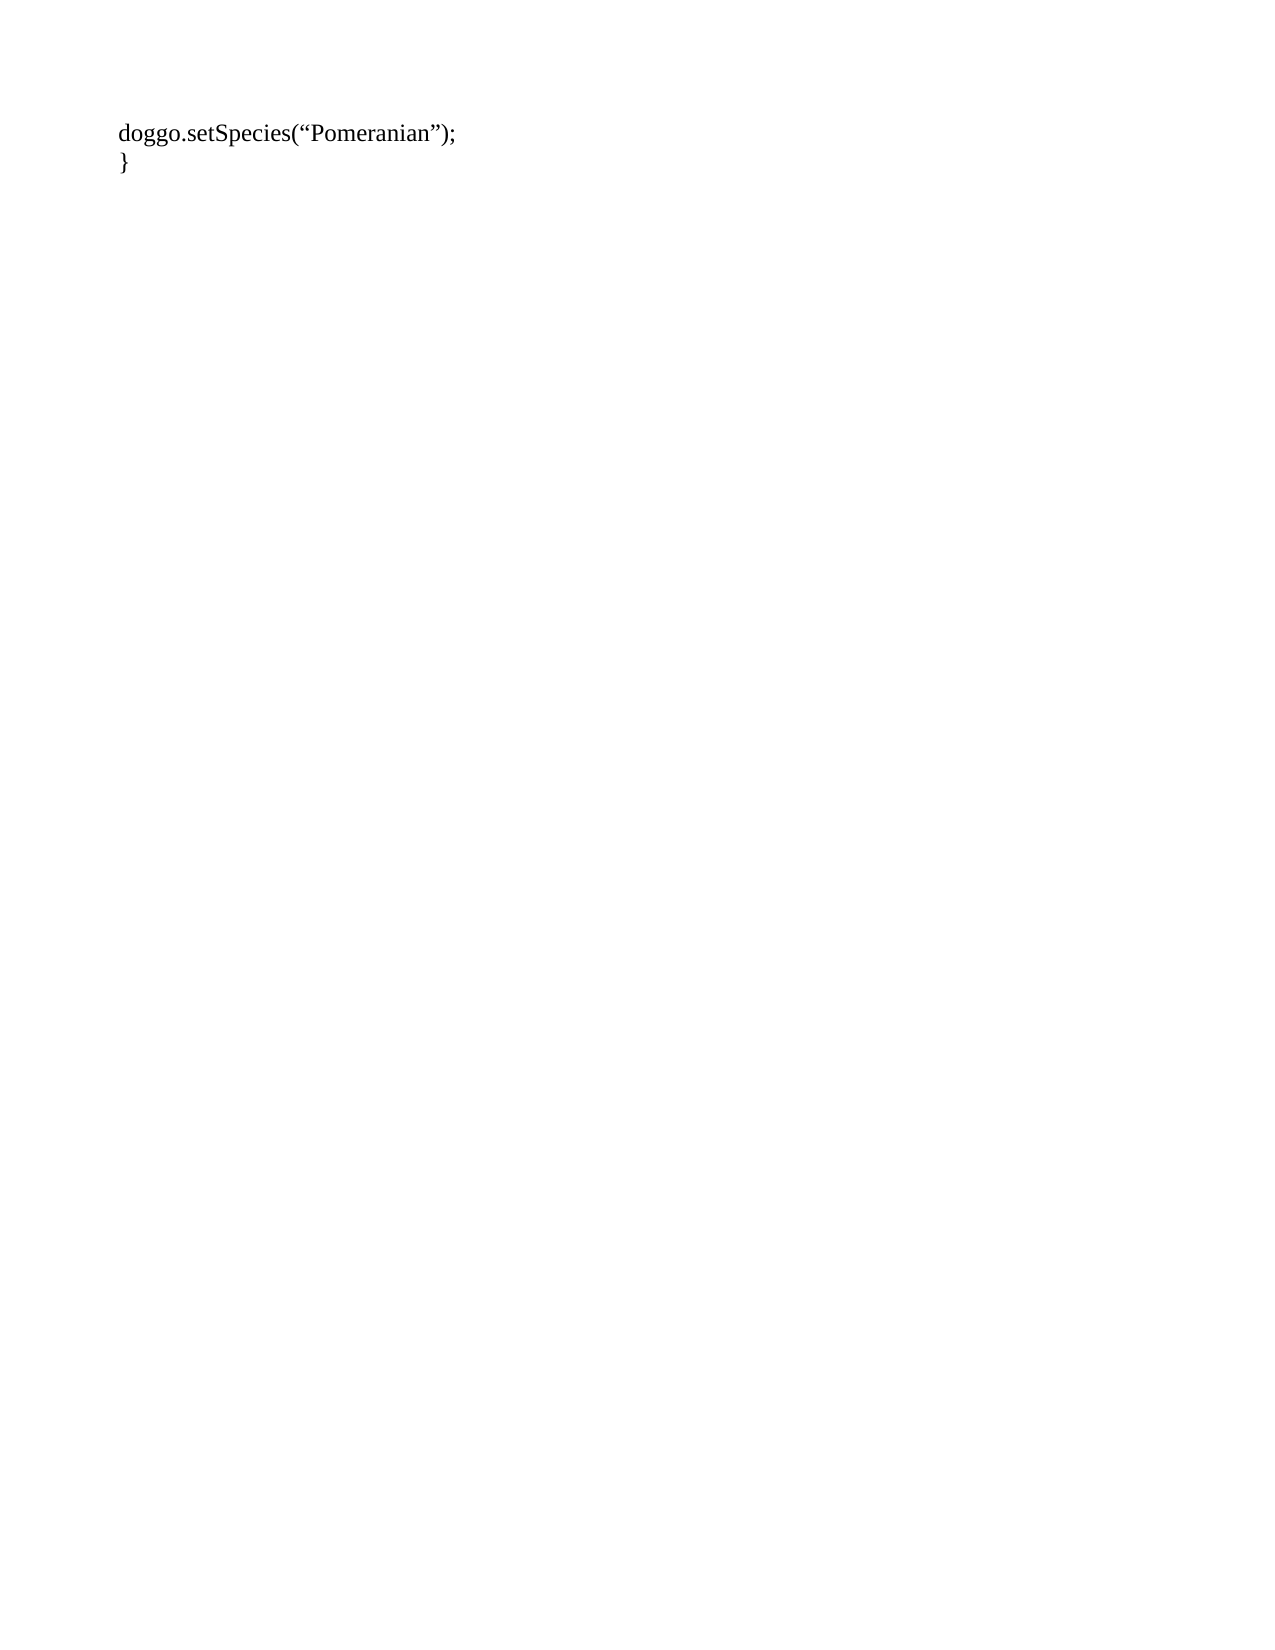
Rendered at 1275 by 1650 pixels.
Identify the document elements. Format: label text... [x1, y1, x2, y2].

text } [118, 147, 1157, 176]
text doggo.setSpecies(“Pomeranian”); [118, 118, 1157, 147]
